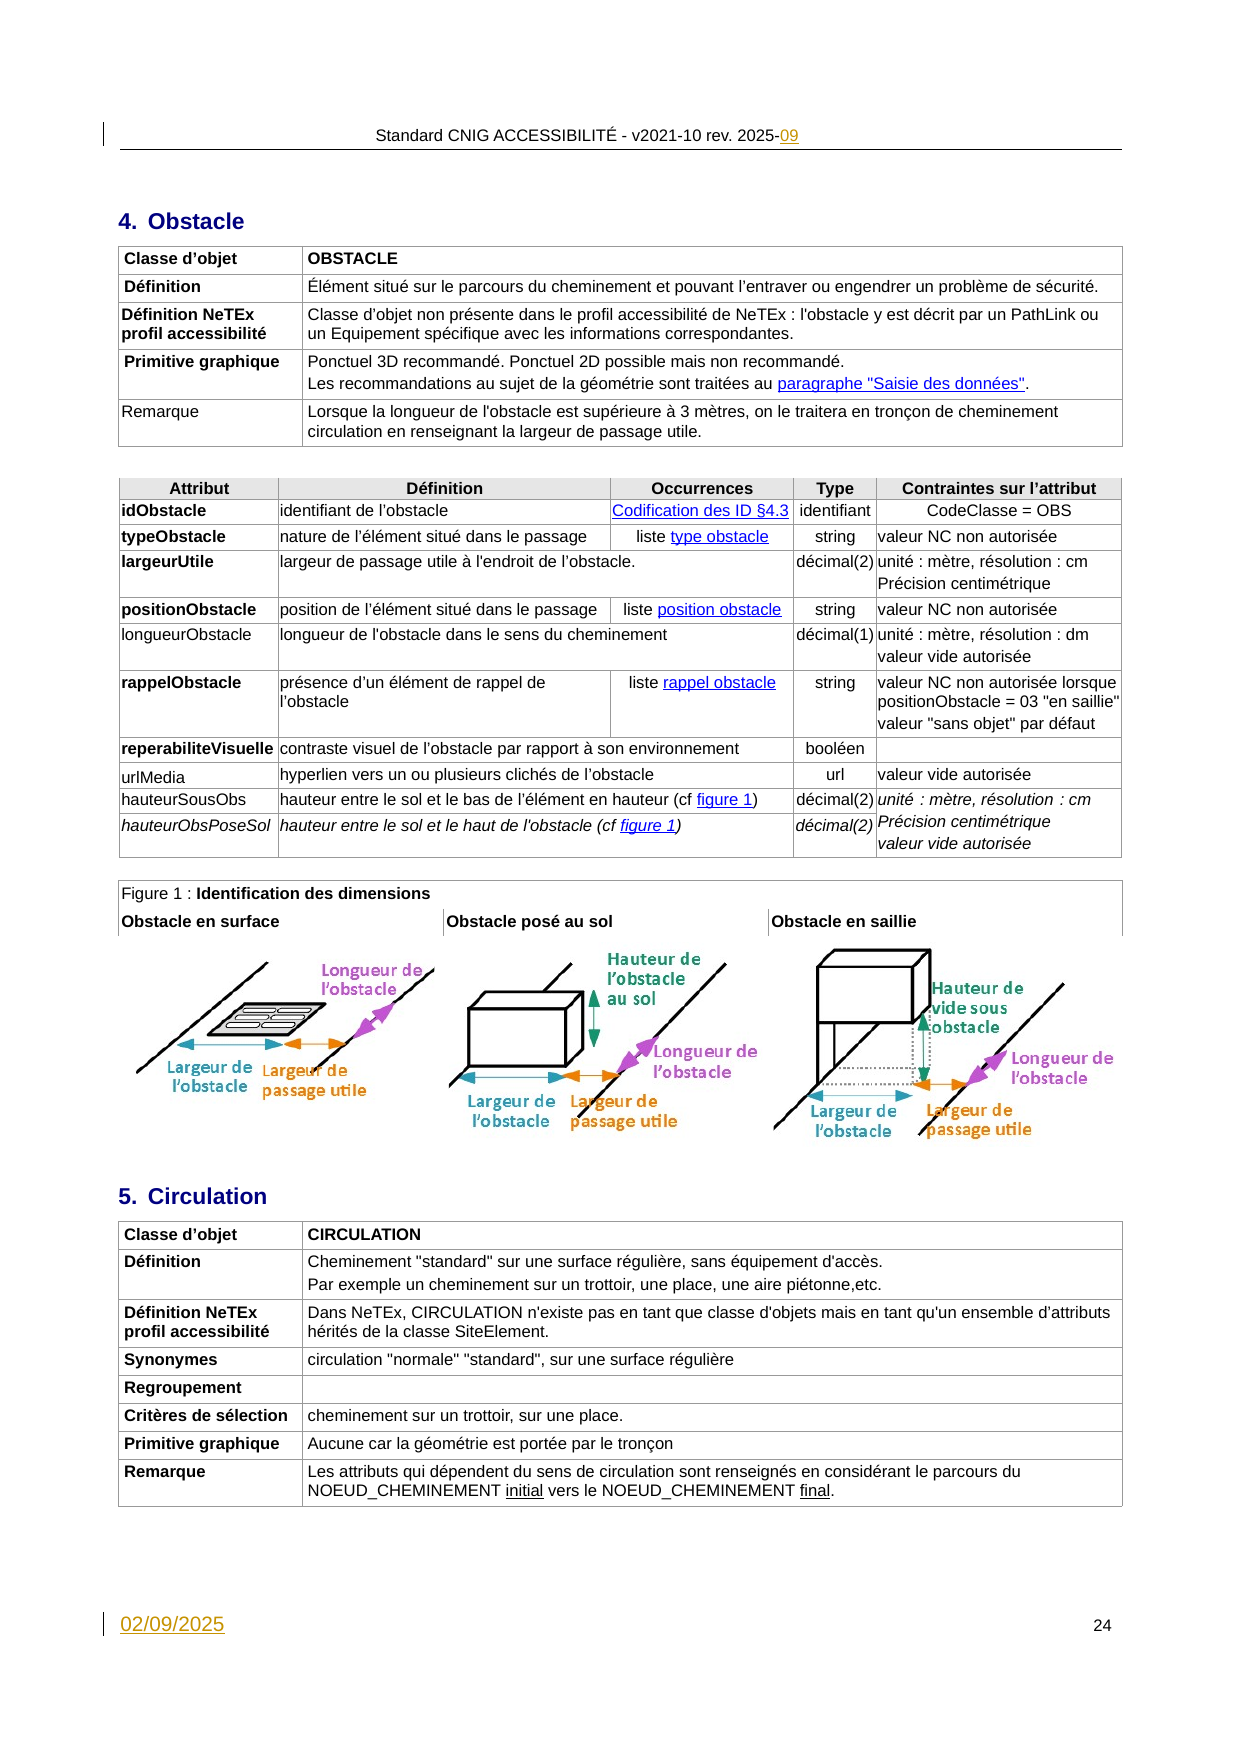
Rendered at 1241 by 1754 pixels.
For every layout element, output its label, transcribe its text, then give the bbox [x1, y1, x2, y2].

table_cell Élément situé sur le parcours du cheminement et pouvant l’entraver ou engendrer un problème de sécurité. [303, 275, 1122, 302]
table_cell Obstacle posé au sol [444, 909, 768, 936]
table_header Définition [279, 478, 610, 499]
table_cell décimal(2) [794, 814, 876, 857]
table_cell identifiant [794, 500, 876, 524]
table_cell circulation "normale" "standard", sur une surface régulière [303, 1348, 1122, 1374]
table_cell Synonymes [119, 1348, 302, 1374]
table_cell CodeClasse = OBS [877, 500, 1121, 524]
table_cell reperabiliteVisuelle [120, 738, 278, 762]
subtitle Circulation [118, 1183, 1122, 1209]
table_cell Définition [119, 1250, 302, 1299]
subtitle Obstacle [118, 208, 1122, 234]
table_header Contraintes sur l’attribut [877, 478, 1121, 499]
table_cell cheminement sur un trottoir, sur une place. [303, 1404, 1122, 1431]
table_header Figure 1 : Identification des dimensions [119, 881, 1122, 908]
table_cell Codification des ID §4.3 [611, 500, 793, 524]
table_cell position de l’élément situé dans le passage [279, 598, 610, 623]
table_cell Primitive graphique [119, 1432, 302, 1459]
table_cell Classe d’objet non présente dans le profil accessibilité de NeTEx : l'obstacle y est décrit par un PathLink ou un Equipement spécifique avec les informations correspondantes. [303, 303, 1122, 349]
table_cell urlMedia [120, 763, 278, 788]
table_cell Primitive graphique [119, 350, 302, 399]
table_cell valeur NC non autorisée [877, 598, 1121, 623]
table_header Classe d’objet [119, 247, 302, 274]
table_cell string [794, 598, 876, 623]
table_header Classe d’objet [119, 1222, 302, 1249]
table_header Occurrences [611, 478, 793, 499]
table_cell Définition NeTEx profil accessibilité [119, 303, 302, 349]
table_cell décimal(1) [794, 624, 876, 670]
table_header OBSTACLE [303, 247, 1122, 274]
table_header CIRCULATION [303, 1222, 1122, 1249]
table_cell booléen [794, 738, 876, 762]
table_cell Définition [119, 275, 302, 302]
table_cell longueurObstacle [120, 624, 278, 670]
table_cell Regroupement [119, 1376, 302, 1403]
table_cell unité : mètre, résolution : cm Précision centimétrique [877, 551, 1121, 597]
table_cell [877, 738, 1121, 762]
table_cell valeur vide autorisée [877, 763, 1121, 788]
table_cell string [794, 525, 876, 550]
table_cell Remarque [119, 400, 302, 446]
table_cell url [794, 763, 876, 788]
table_cell liste type obstacle [611, 525, 793, 550]
table_cell valeur NC non autorisée lorsque positionObstacle = 03 "en saillie" valeur "sans objet" par défaut [877, 671, 1121, 737]
table_header Type [794, 478, 876, 499]
table_cell Remarque [119, 1460, 302, 1506]
table_cell Les attributs qui dépendent du sens de circulation sont renseignés en considérant le parcours du NOEUD_CHEMINEMENT initial vers le NOEUD_CHEMINEMENT final. [303, 1460, 1122, 1506]
table_cell Ponctuel 3D recommandé. Ponctuel 2D possible mais non recommandé. Les recommandations au sujet de la géométrie sont traitées au paragraphe "Saisie des données". [303, 350, 1122, 399]
table_cell Définition NeTEx profil accessibilité [119, 1300, 302, 1347]
table_cell [768, 936, 1122, 1155]
table_cell longueur de l'obstacle dans le sens du cheminement [279, 624, 793, 670]
table_cell idObstacle [120, 500, 278, 524]
table_cell contraste visuel de l’obstacle par rapport à son environnement [279, 738, 793, 762]
table_cell Lorsque la longueur de l'obstacle est supérieure à 3 mètres, on le traitera en tronçon de cheminement circulation en renseignant la largeur de passage utile. [303, 400, 1122, 446]
table_cell identifiant de l’obstacle [279, 500, 610, 524]
table_cell hauteur entre le sol et le haut de l'obstacle (cf figure 1) [279, 814, 793, 857]
table_cell rappelObstacle [120, 671, 278, 737]
table_cell positionObstacle [120, 598, 278, 623]
table_cell [443, 936, 768, 1155]
table_cell valeur NC non autorisée [877, 525, 1121, 550]
picture [448, 942, 763, 1139]
table_cell hauteurObsPoseSol [120, 814, 278, 857]
table_cell liste rappel obstacle [611, 671, 793, 737]
table_cell Critères de sélection [119, 1404, 302, 1431]
table_cell décimal(2) [794, 789, 876, 813]
table_cell unité : mètre, résolution : cm Précision centimétrique valeur vide autorisée [877, 789, 1121, 857]
table_cell décimal(2) [794, 551, 876, 597]
table_cell hauteur entre le sol et le bas de l’élément en hauteur (cf figure 1) [279, 789, 793, 813]
table_cell hauteurSousObs [120, 789, 278, 813]
table_cell Dans NeTEx, CIRCULATION n'existe pas en tant que classe d'objets mais en tant qu'un ensemble d’attributs hérités de la classe SiteElement. [303, 1300, 1122, 1347]
table_cell Aucune car la géométrie est portée par le tronçon [303, 1432, 1122, 1459]
table_cell nature de l’élément situé dans le passage [279, 525, 610, 550]
table_cell largeur de passage utile à l'endroit de l’obstacle. [279, 551, 793, 597]
table_cell hyperlien vers un ou plusieurs clichés de l’obstacle [279, 763, 793, 788]
picture [126, 945, 435, 1104]
table_header Attribut [120, 478, 278, 499]
table_cell [303, 1376, 1122, 1403]
picture [773, 942, 1117, 1147]
table_cell Obstacle en surface [119, 909, 443, 936]
table_cell largeurUtile [120, 551, 278, 597]
table_cell unité : mètre, résolution : dm valeur vide autorisée [877, 624, 1121, 670]
table_cell Obstacle en saillie [769, 909, 1122, 936]
table_cell string [794, 671, 876, 737]
table_cell [118, 936, 443, 1155]
table_cell typeObstacle [120, 525, 278, 550]
table_cell liste position obstacle [611, 598, 793, 623]
table_cell présence d’un élément de rappel de l’obstacle [279, 671, 610, 737]
table_cell Cheminement "standard" sur une surface régulière, sans équipement d'accès. Par exemple un cheminement sur un trottoir, une place, une aire piétonne,etc. [303, 1250, 1122, 1299]
